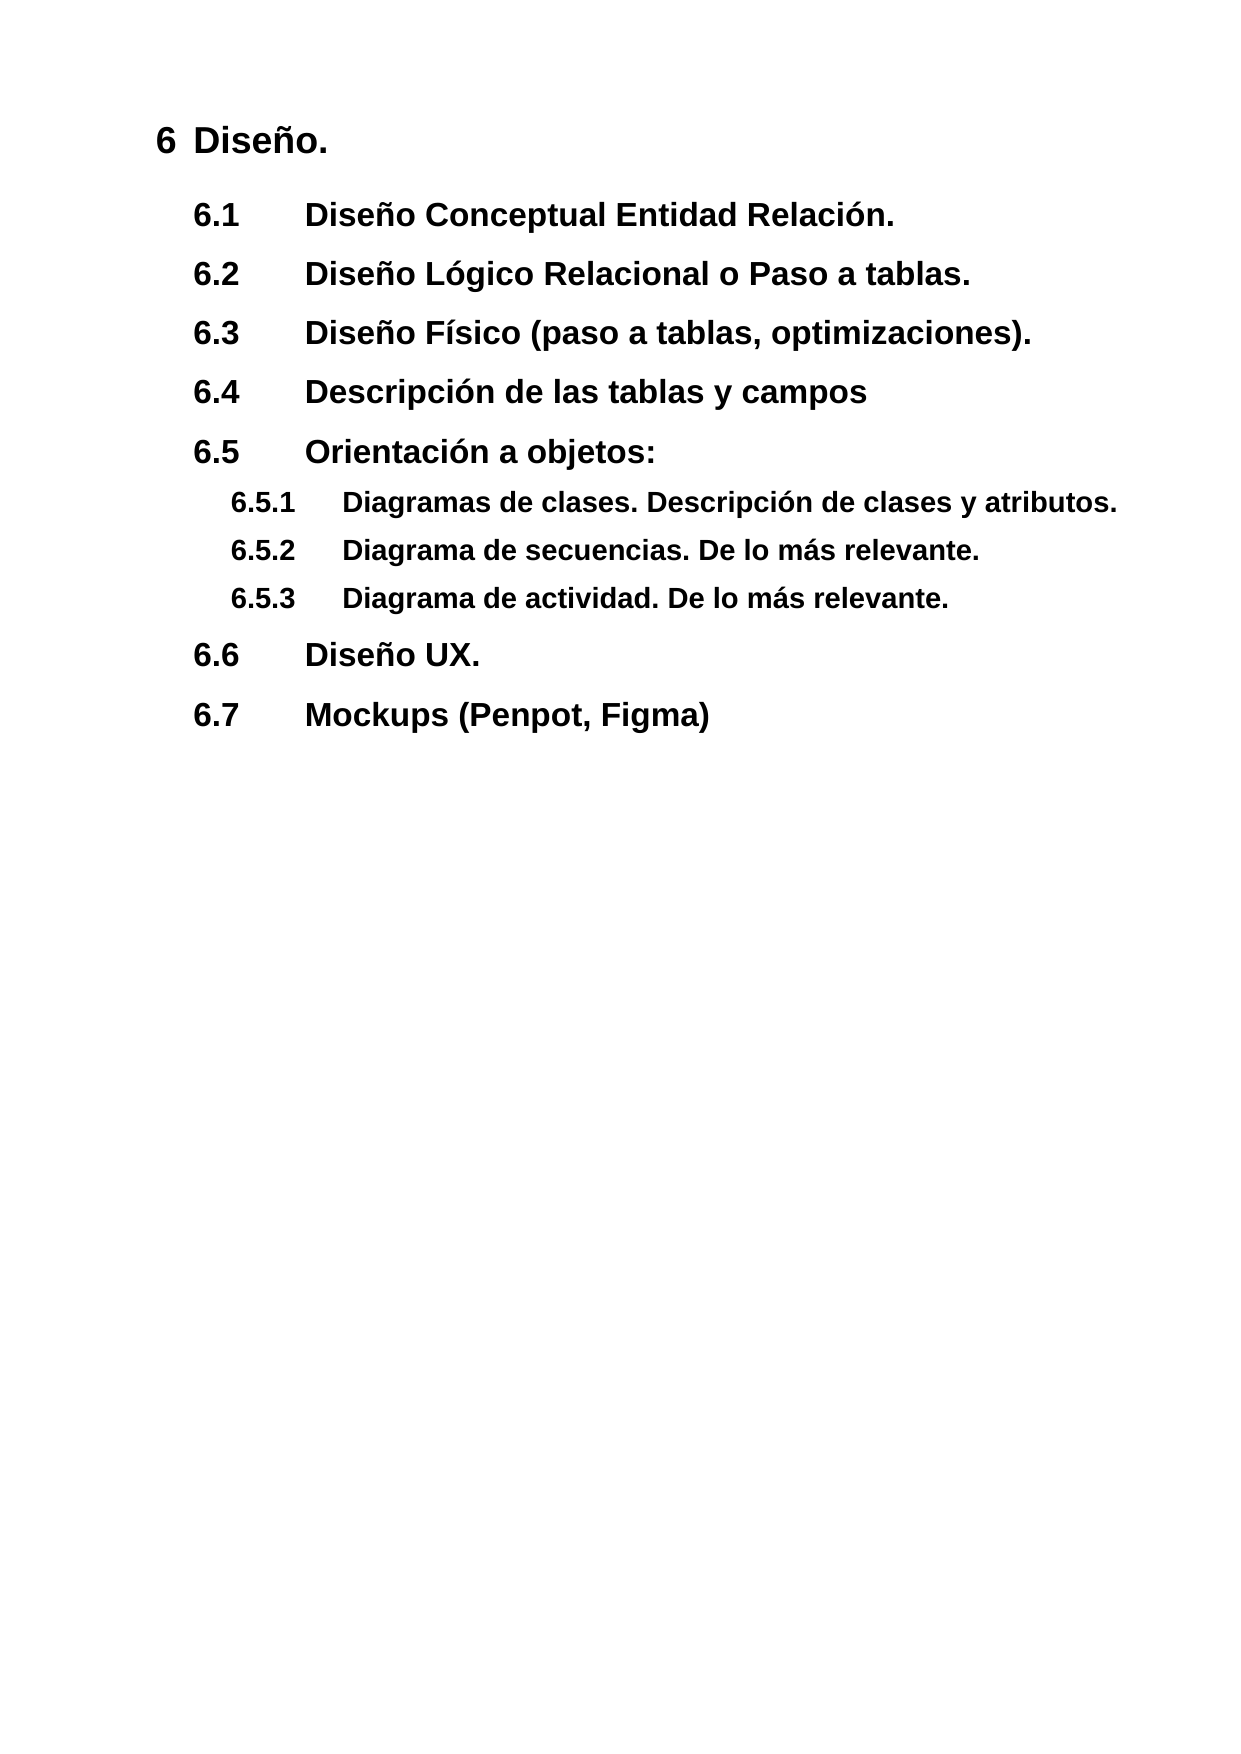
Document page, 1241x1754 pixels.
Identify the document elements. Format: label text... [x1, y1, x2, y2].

subtitle Diseño UX. [193, 635, 1122, 674]
subtitle Diagrama de actividad. De lo más relevante. [231, 581, 1122, 614]
subtitle Diseño. [156, 118, 1122, 161]
subtitle Mockups (Penpot, Figma) [193, 694, 1122, 733]
subtitle Descripción de las tablas y campos [193, 372, 1122, 411]
subtitle Orientación a objetos: [193, 432, 1122, 470]
subtitle Diseño Conceptual Entidad Relación. [193, 194, 1122, 233]
subtitle Diagrama de secuencias. De lo más relevante. [231, 533, 1122, 566]
subtitle Diseño Físico (paso a tablas, optimizaciones). [193, 313, 1122, 352]
subtitle Diagramas de clases. Descripción de clases y atributos. [231, 485, 1122, 518]
subtitle Diseño Lógico Relacional o Paso a tablas. [193, 254, 1122, 292]
